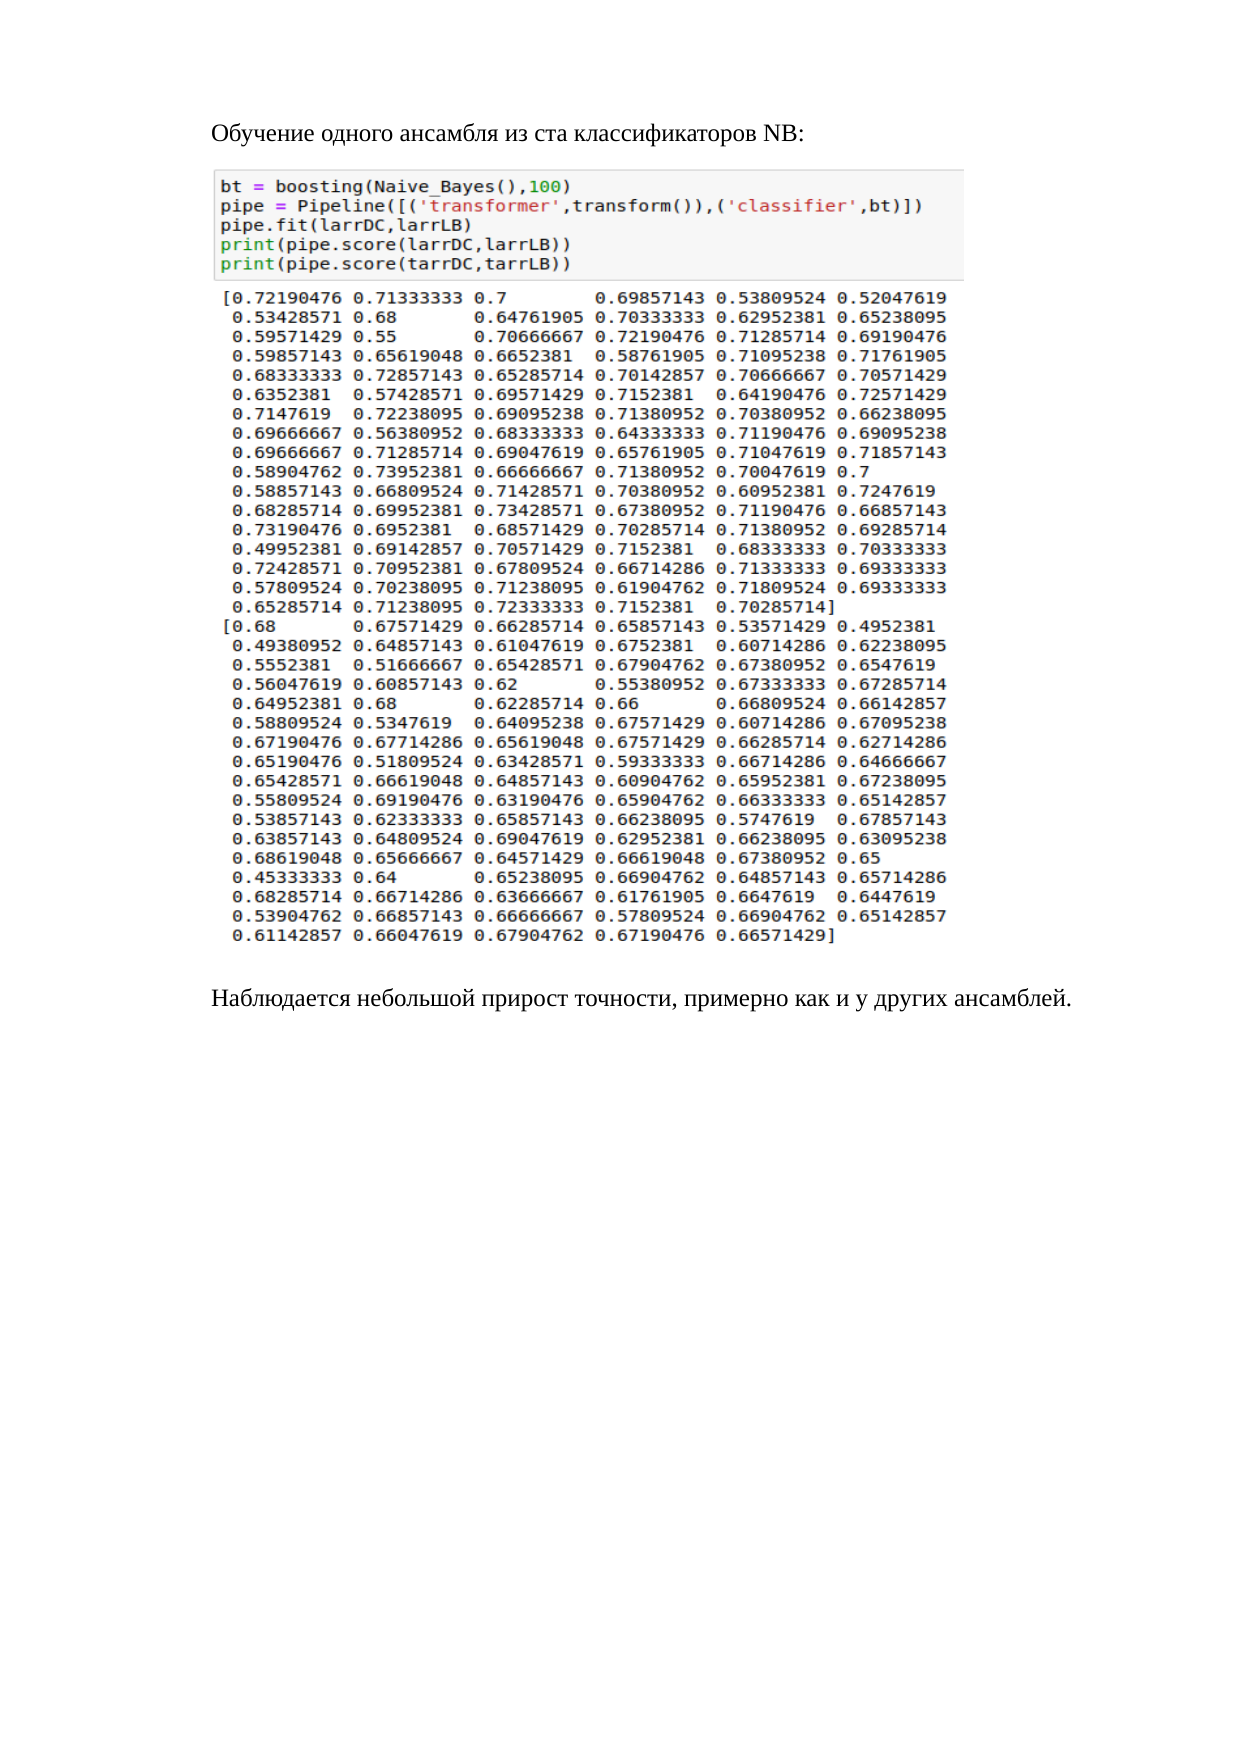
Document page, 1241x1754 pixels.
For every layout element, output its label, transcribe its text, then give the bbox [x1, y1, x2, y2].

text Обучение одного ансамбля из ста классификаторов NB: [181, 118, 1152, 147]
picture [210, 165, 964, 966]
text Наблюдается небольшой прирост точности, примерно как и у других ансамблей. [181, 983, 1152, 1012]
